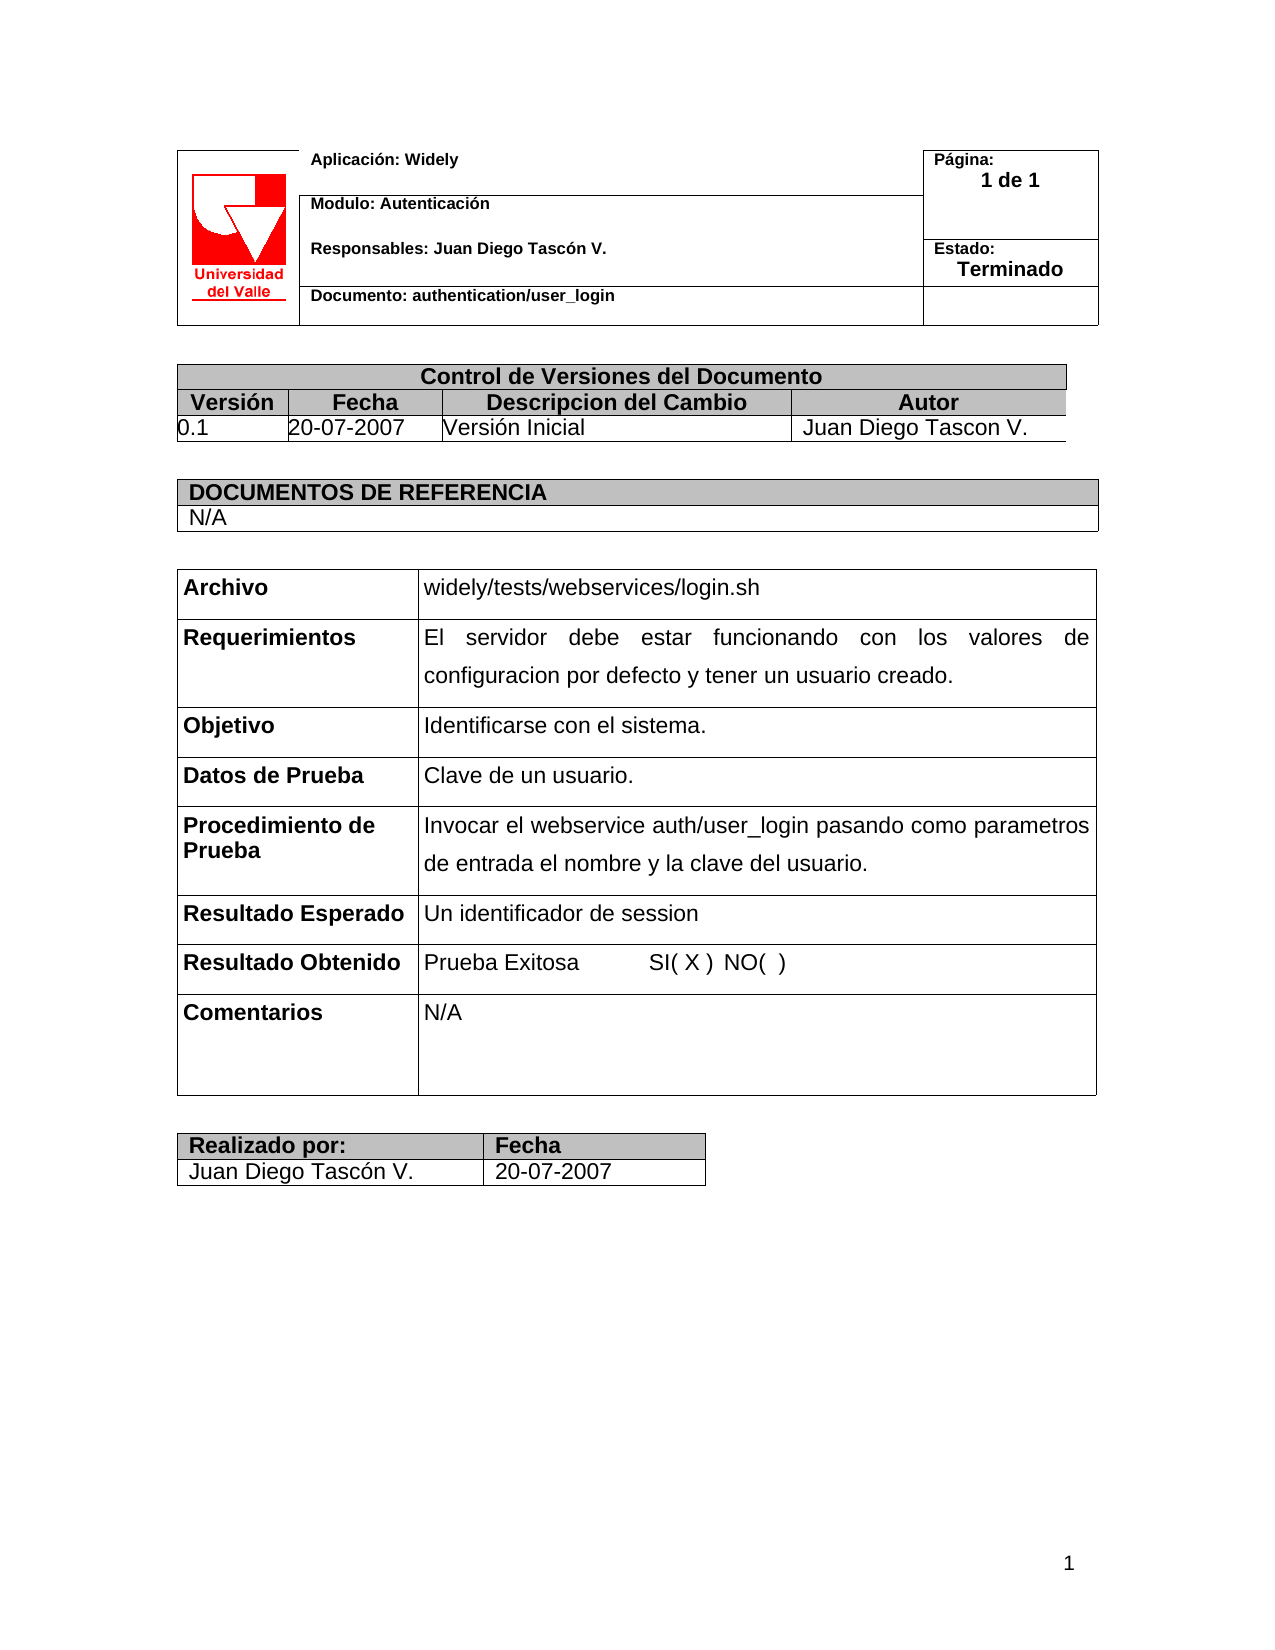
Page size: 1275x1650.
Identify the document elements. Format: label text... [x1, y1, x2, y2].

table_cell Comentarios [178, 995, 418, 1094]
table_cell 0.1 [178, 416, 288, 441]
table_cell N/A [178, 506, 1098, 531]
table_cell Procedimiento de Prueba [178, 807, 418, 894]
table_cell Prueba Exitosa SI( X ) NO( ) [419, 945, 1096, 994]
table_cell Juan Diego Tascon V. [792, 416, 1066, 441]
table_header Archivo [178, 570, 418, 619]
table_cell Autor [792, 390, 1066, 415]
table_cell Descripcion del Cambio [443, 390, 791, 415]
table_cell Modulo: Autenticación [300, 196, 923, 239]
table_cell Clave de un usuario. [419, 758, 1096, 806]
table_cell [924, 287, 1098, 325]
table_cell Datos de Prueba [178, 758, 418, 806]
picture [190, 173, 287, 302]
table_cell Estado: Terminado [924, 240, 1098, 286]
table_cell Resultado Obtenido [178, 945, 418, 994]
table_header Aplicación: Widely [299, 150, 923, 194]
table_header [178, 151, 299, 325]
table_header DOCUMENTOS DE REFERENCIA [178, 480, 1098, 505]
table_cell Un identificador de session [419, 896, 1096, 944]
table_header widely/tests/webservices/login.sh [419, 570, 1096, 619]
table_header Fecha [484, 1134, 705, 1159]
table_cell Versión Inicial [443, 416, 791, 441]
table_cell Fecha [289, 390, 442, 415]
table_cell El servidor debe estar funcionando con los valores de configuracion por defecto y tener un usuario creado. [419, 620, 1096, 707]
table_cell Requerimientos [178, 620, 418, 707]
table_header Página: 1 de 1 [924, 151, 1098, 239]
table_cell Identificarse con el sistema. [419, 708, 1096, 757]
table_cell 20-07-2007 [484, 1160, 705, 1184]
table_cell Versión [178, 390, 288, 415]
table_cell Invocar el webservice auth/user_login pasando como parametros de entrada el nombre y la clave del usuario. [419, 807, 1096, 894]
table_cell N/A [419, 995, 1096, 1094]
table_cell 20-07-2007 [289, 416, 442, 441]
table_cell Resultado Esperado [178, 896, 418, 944]
table_cell Documento: authentication/user_login [300, 287, 923, 325]
table_cell Objetivo [178, 708, 418, 757]
table_header Control de Versiones del Documento [178, 365, 1066, 389]
table_header Realizado por: [178, 1134, 483, 1159]
table_cell Responsables: Juan Diego Tascón V. [300, 239, 923, 286]
table_cell Juan Diego Tascón V. [178, 1160, 483, 1184]
